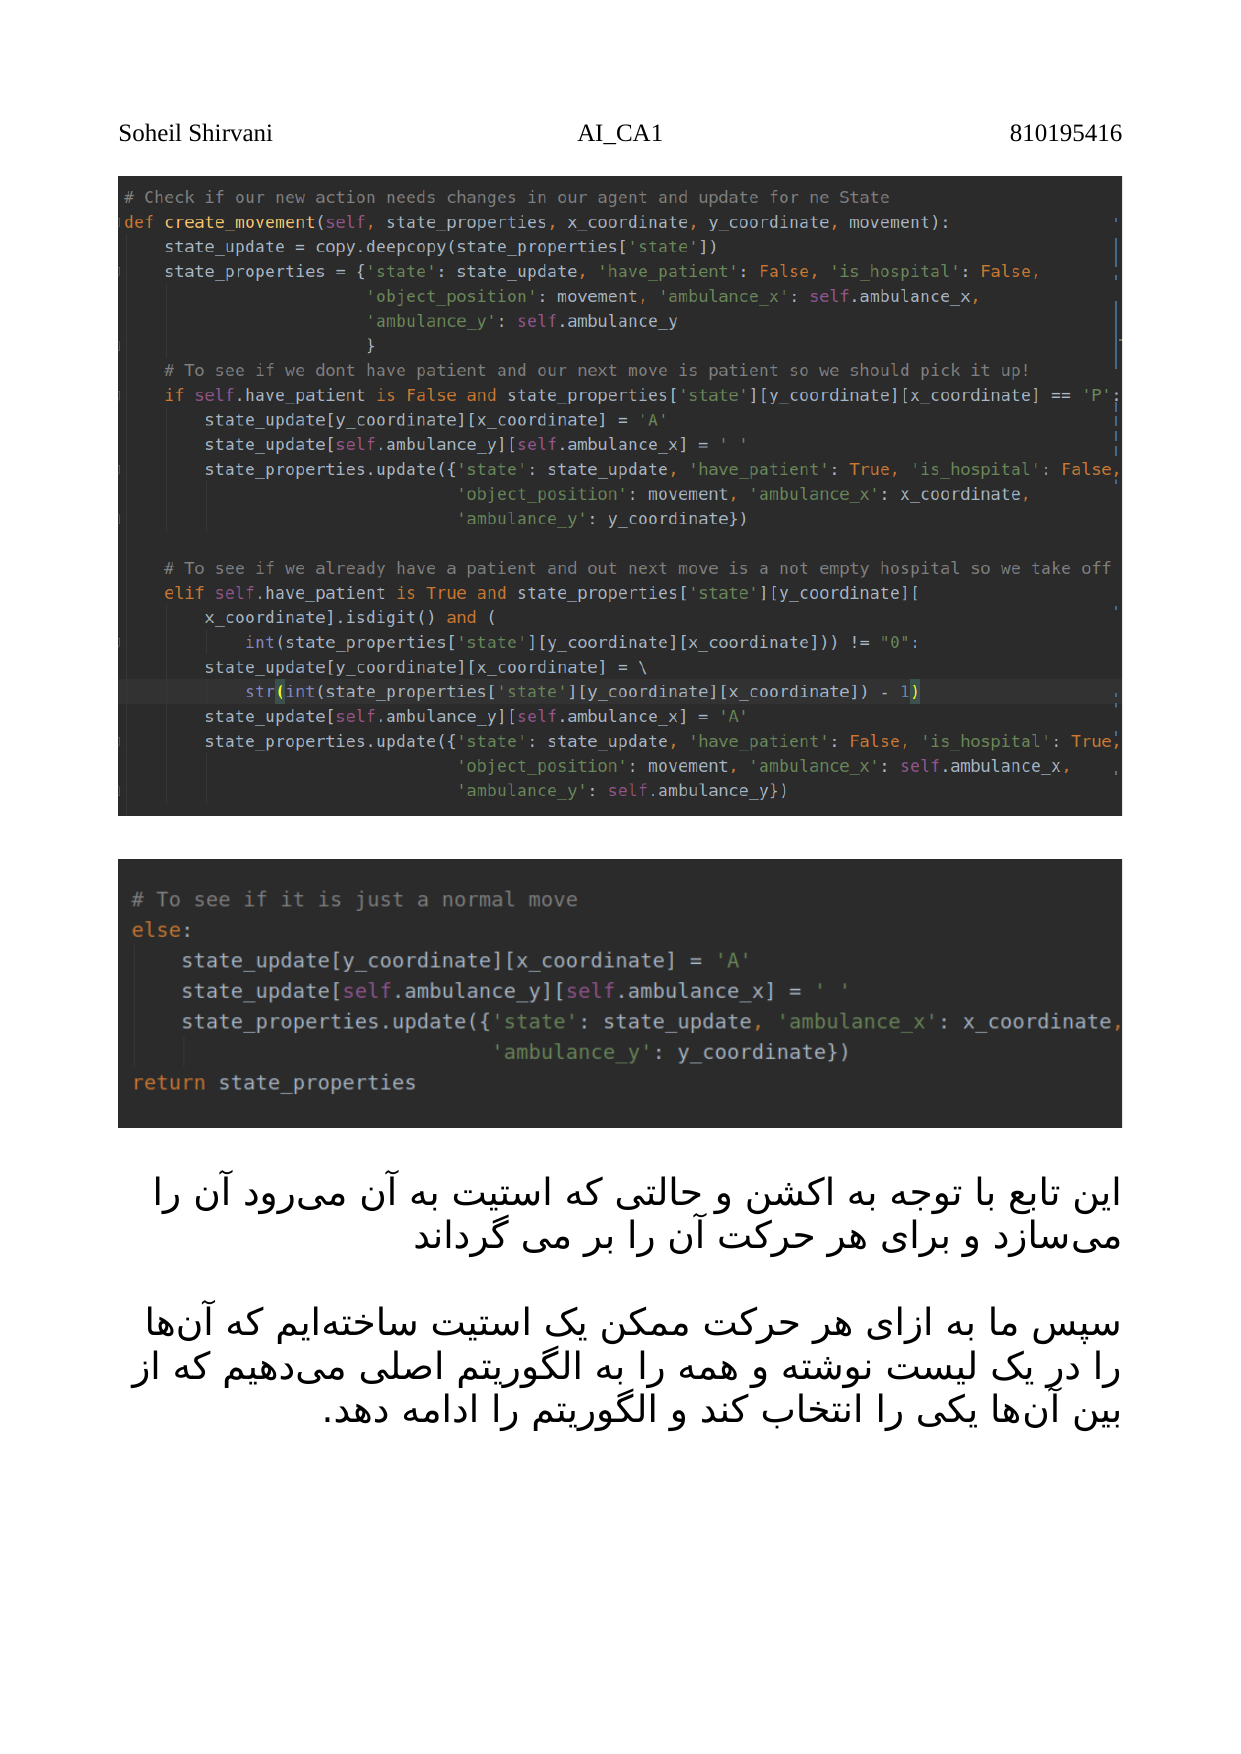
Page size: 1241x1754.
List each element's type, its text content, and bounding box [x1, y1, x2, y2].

picture [118, 176, 1123, 816]
text سپس ما به ازای هر حرکت ممکن یک استیت ساخته‌ایم که آن‌ها را در یک لیست نوشته و همه را به الگوریتم اصلی می‌دهیم که از بین آن‌ها یکی را انتخاب کند و الگوریتم را ادامه دهد. [118, 1301, 1122, 1432]
text این تابع با توجه به اکشن و حالتی که استیت به آن می‌رود آن را می‌سازد و برای هر حرکت آن را بر می گرداند [118, 1170, 1122, 1258]
picture [118, 859, 1123, 1128]
